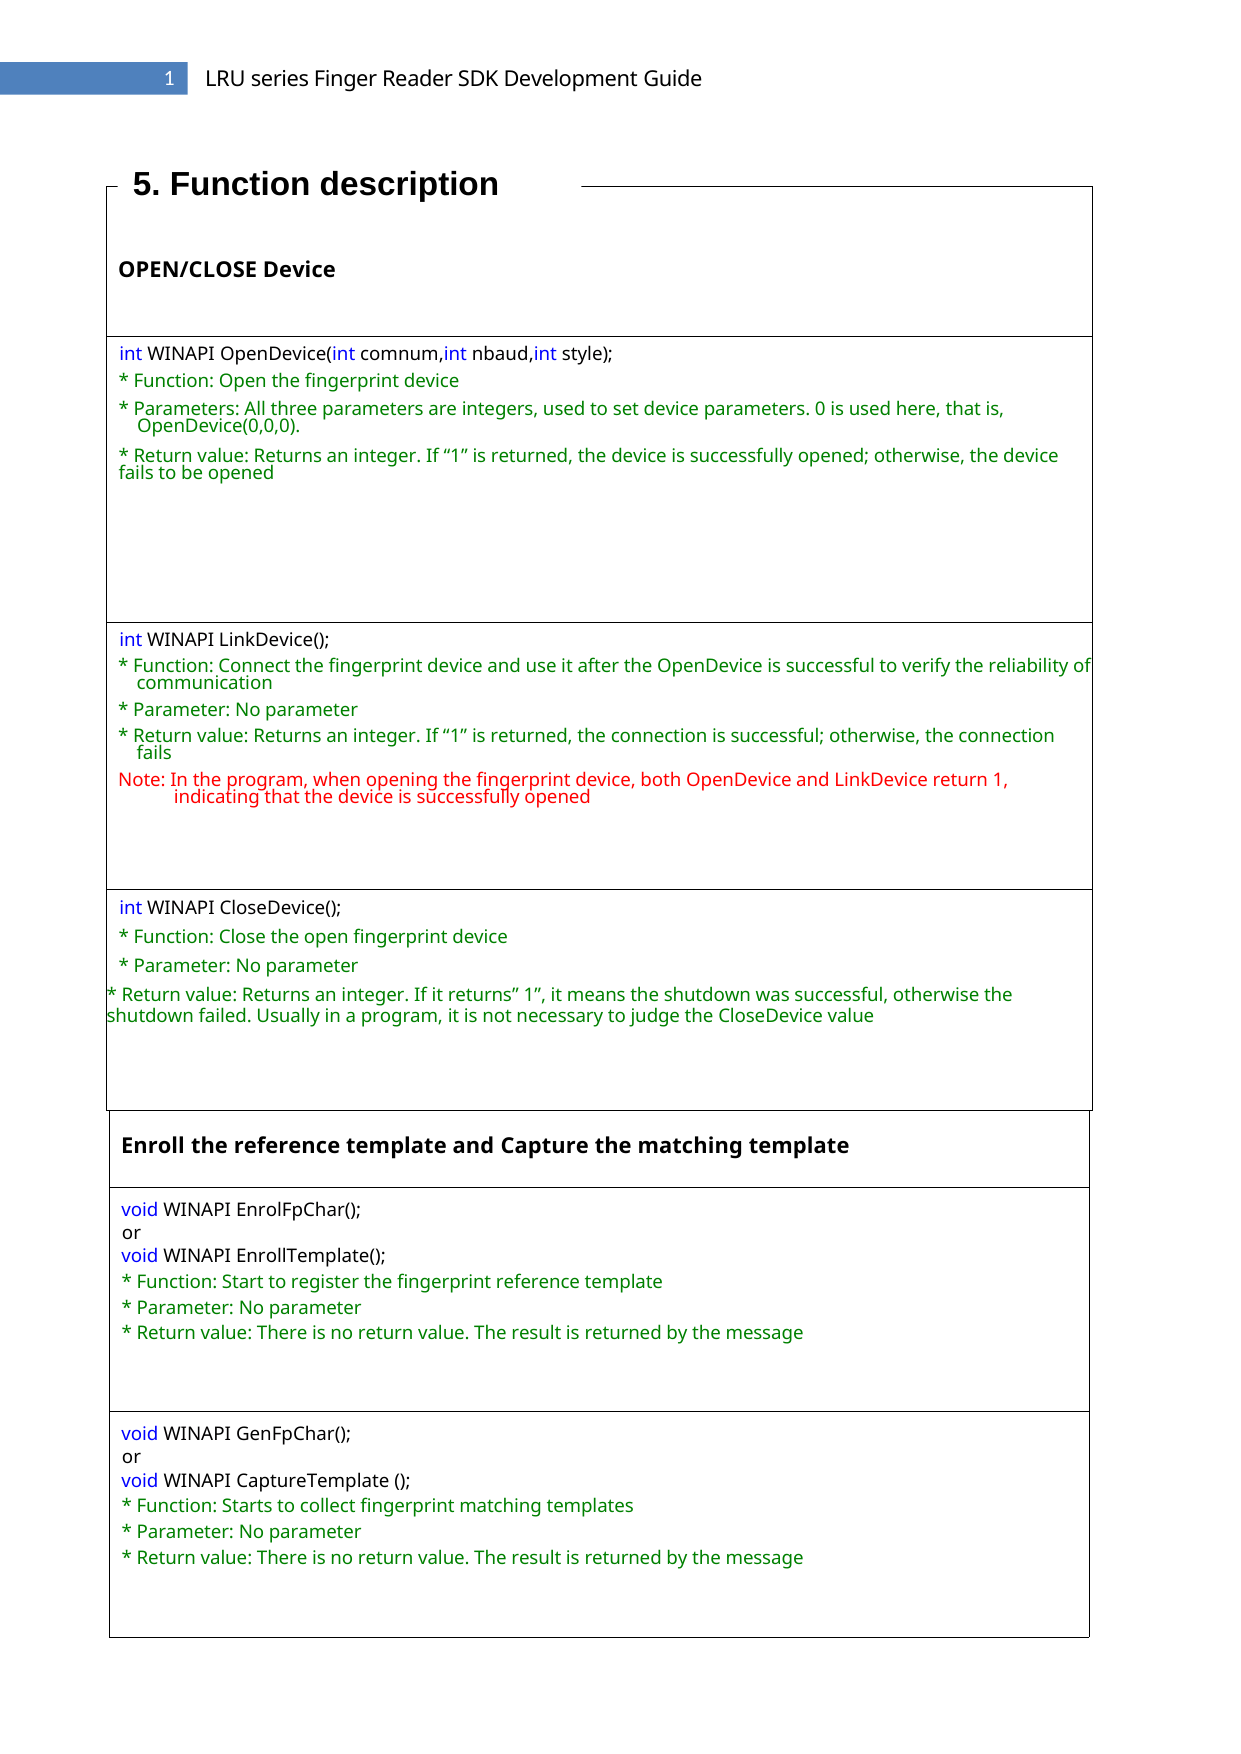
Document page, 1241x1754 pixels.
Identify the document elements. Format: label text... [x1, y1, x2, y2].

table_header OPEN/CLOSE Device [107, 187, 1092, 336]
table_cell int WINAPI LinkDevice(); * Function: Connect the fingerprint device and use it after the OpenDevice is successful to verify the reliability of communication * Parameter: No parameter * Return value: Returns an integer. If “1” is returned, the connection is successful; otherwise, the connection fails Note: In the program, when opening the fingerprint device, both OpenDevice and LinkDevice return 1, indicating that the device is successfully opened [107, 623, 1092, 888]
text 5. Function description [133, 164, 567, 202]
table_header int WINAPI CloseDevice(); * Function: Close the open fingerprint device * Parameter: No parameter * Return value: Returns an integer. If it returns” 1”, it means the shutdown was successful, otherwise the shutdown failed. Usually in a program, it is not necessary to judge the CloseDevice value [107, 890, 1092, 1110]
table_cell void WINAPI EnrolFpChar(); or void WINAPI EnrollTemplate(); * Function: Start to register the fingerprint reference template * Parameter: No parameter * Return value: There is no return value. The result is returned by the message [110, 1188, 1089, 1411]
table_header Enroll the reference template and Capture the matching template [110, 1111, 1089, 1186]
table_cell void WINAPI GenFpChar(); or void WINAPI CaptureTemplate (); * Function: Starts to collect fingerprint matching templates * Parameter: No parameter * Return value: There is no return value. The result is returned by the message [110, 1412, 1089, 1637]
table_cell int WINAPI OpenDevice(int comnum,int nbaud,int style); * Function: Open the fingerprint device * Parameters: All three parameters are integers, used to set device parameters. 0 is used here, that is, OpenDevice(0,0,0). * Return value: Returns an integer. If “1” is returned, the device is successfully opened; otherwise, the device fails to be opened [107, 337, 1092, 622]
